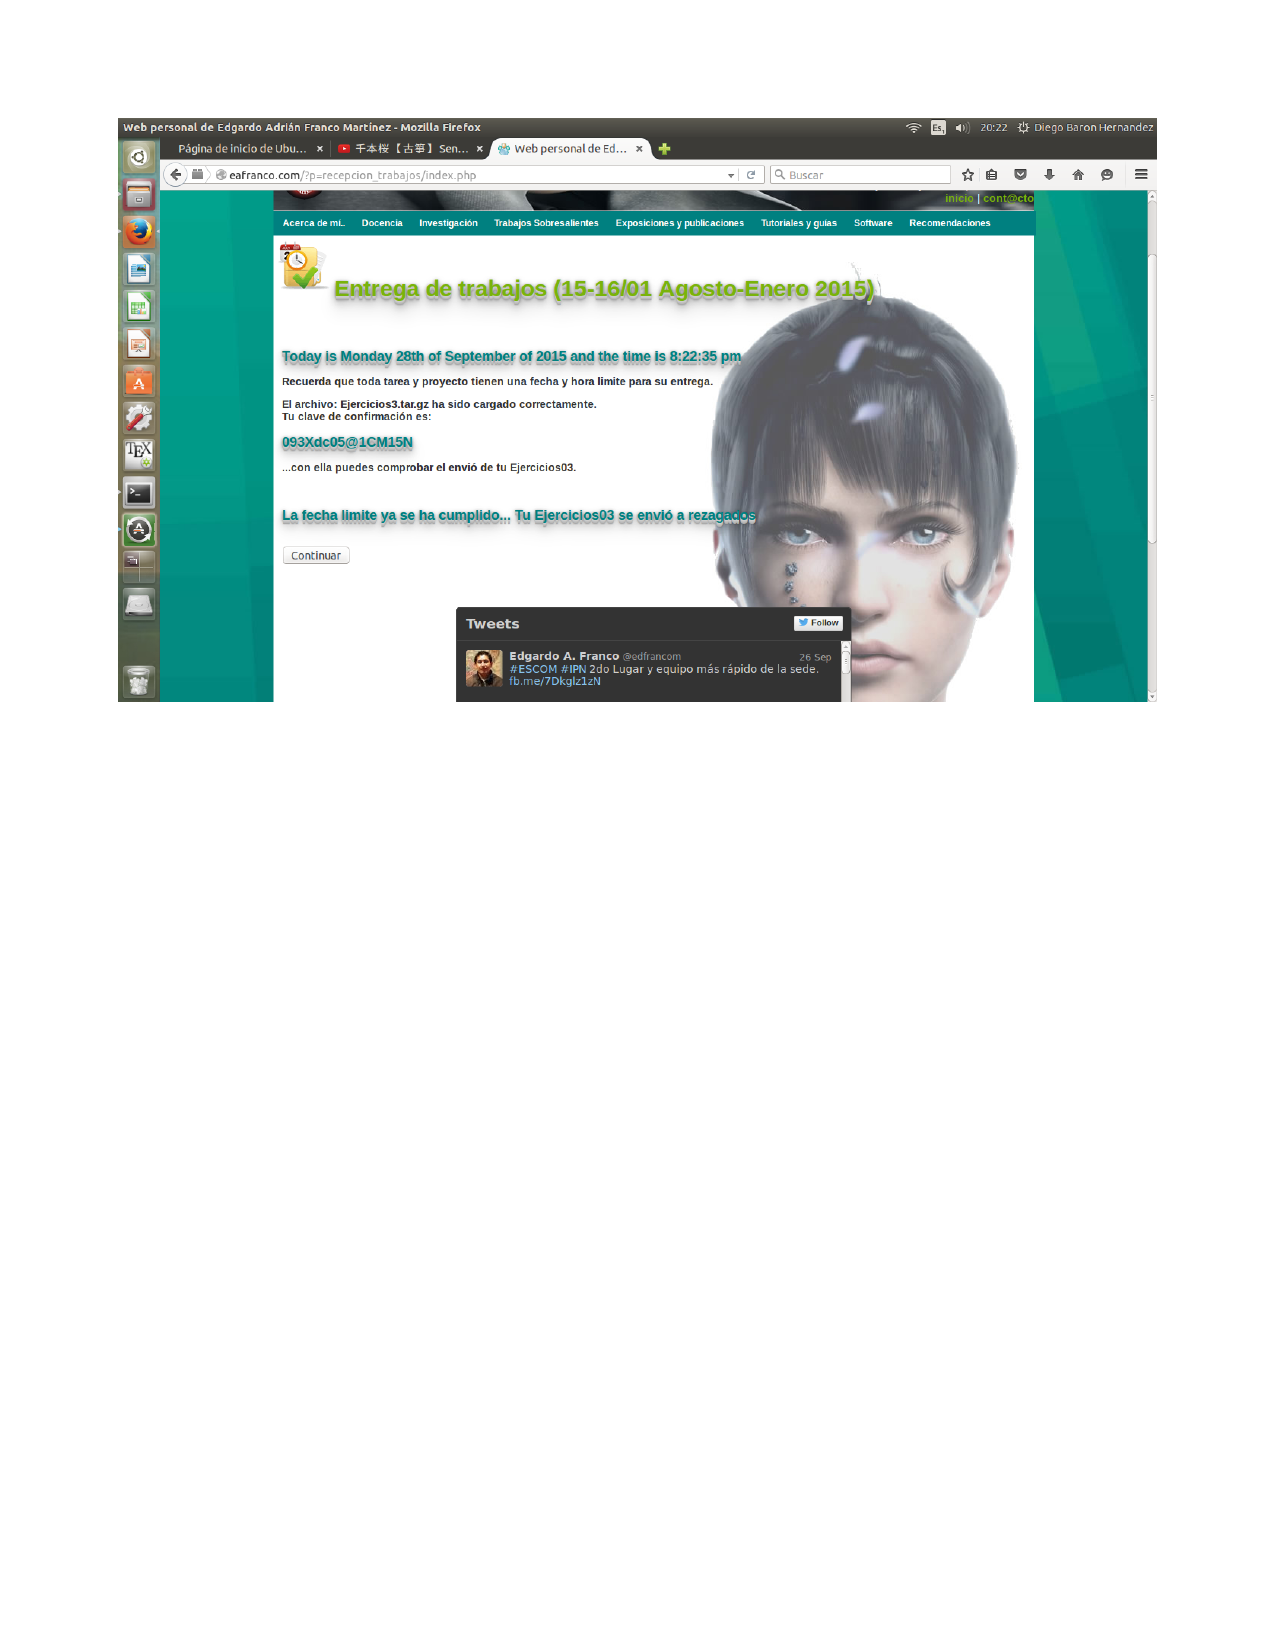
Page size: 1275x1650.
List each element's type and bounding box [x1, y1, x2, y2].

picture [118, 118, 1157, 702]
